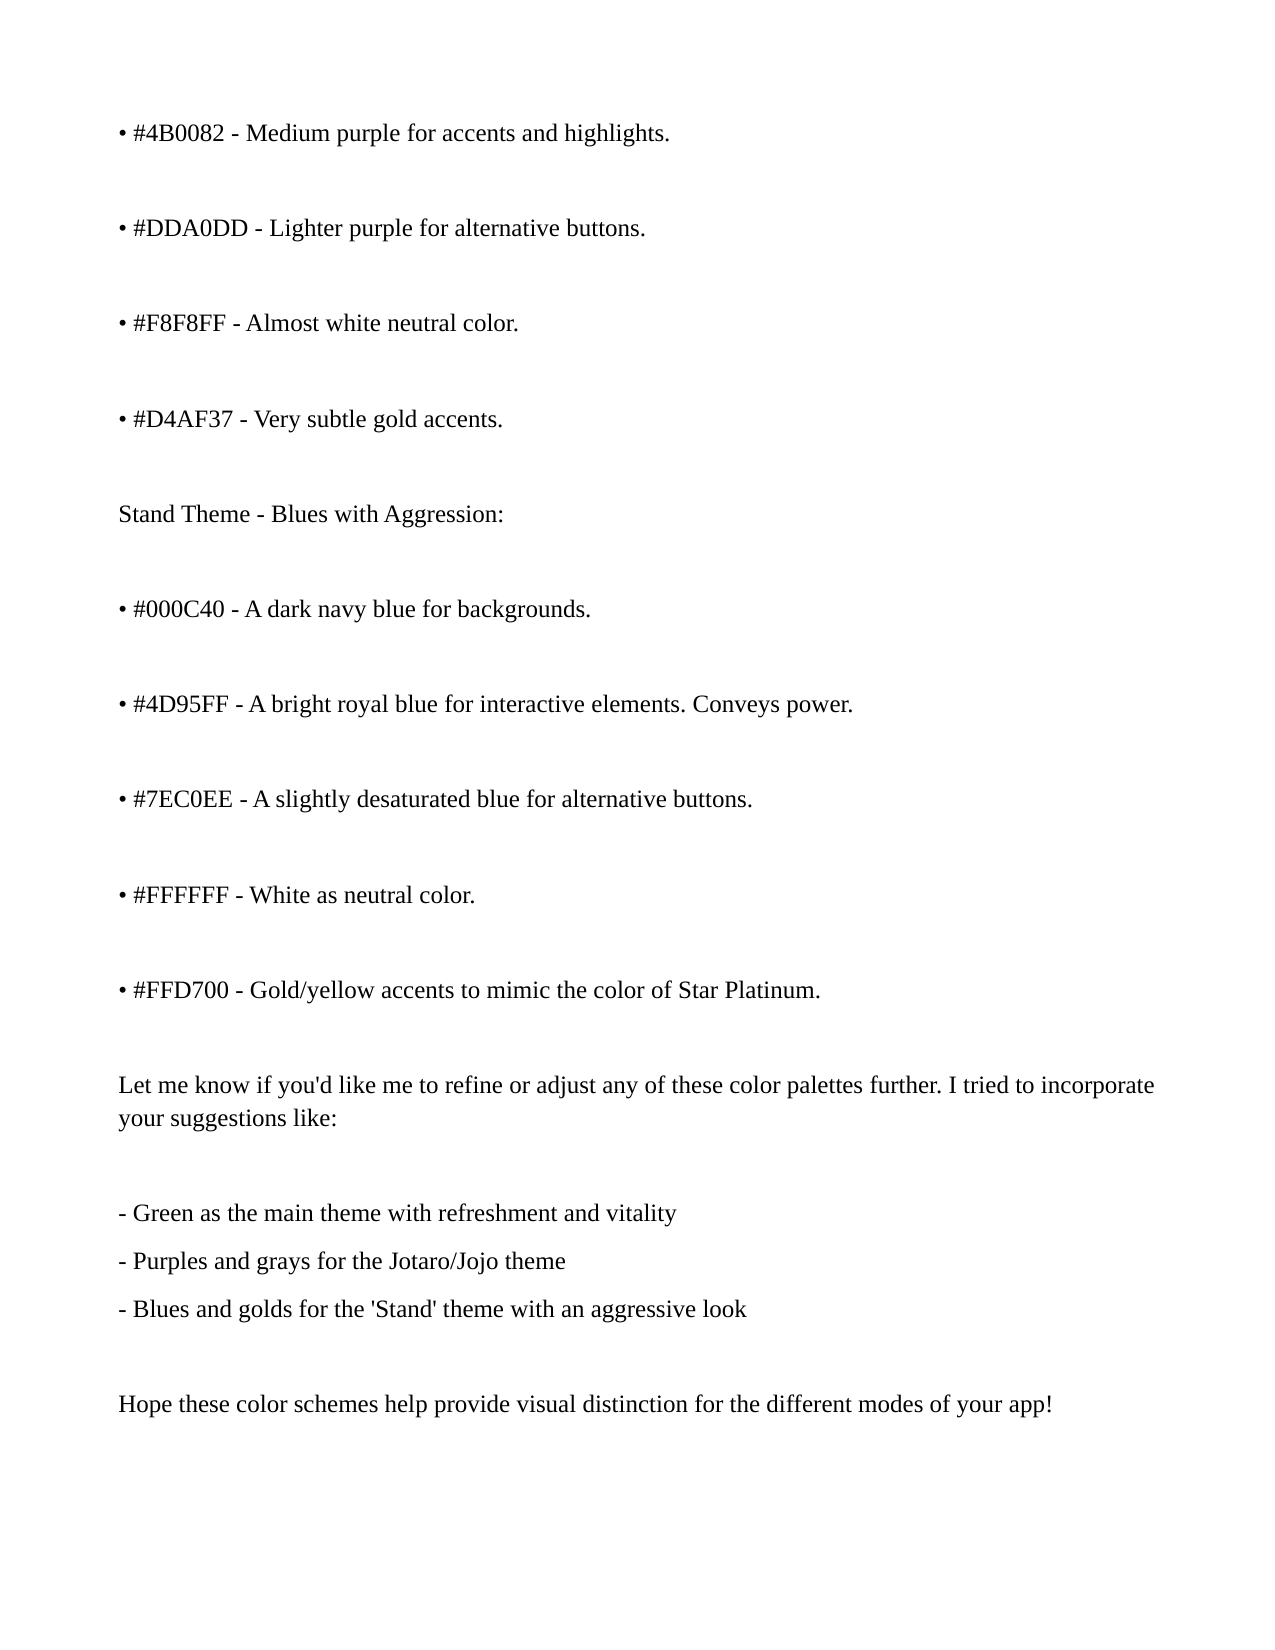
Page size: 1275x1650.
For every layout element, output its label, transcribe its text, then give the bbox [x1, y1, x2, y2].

text • #DDA0DD - Lighter purple for alternative buttons. [118, 213, 1157, 242]
text Let me know if you'd like me to refine or adjust any of these color palettes further. I tried to incorporate your suggestions like: [118, 1070, 1157, 1132]
text • #F8F8FF - Almost white neutral color. [118, 308, 1157, 337]
text • #FFD700 - Gold/yellow accents to mimic the color of Star Platinum. [118, 975, 1157, 1004]
text • #000C40 - A dark navy blue for backgrounds. [118, 594, 1157, 623]
text - Blues and golds for the 'Stand' theme with an aggressive look [118, 1294, 1157, 1322]
text • #FFFFFF - White as neutral color. [118, 880, 1157, 908]
text • #4B0082 - Medium purple for accents and highlights. [118, 118, 1157, 147]
text • #7EC0EE - A slightly desaturated blue for alternative buttons. [118, 784, 1157, 813]
text - Green as the main theme with refreshment and vitality [118, 1198, 1157, 1227]
text • #4D95FF - A bright royal blue for interactive elements. Conveys power. [118, 689, 1157, 718]
text Hope these color schemes help provide visual distinction for the different modes of your app! [118, 1389, 1157, 1418]
text Stand Theme - Blues with Aggression: [118, 499, 1157, 528]
text - Purples and grays for the Jotaro/Jojo theme [118, 1246, 1157, 1275]
text • #D4AF37 - Very subtle gold accents. [118, 404, 1157, 432]
